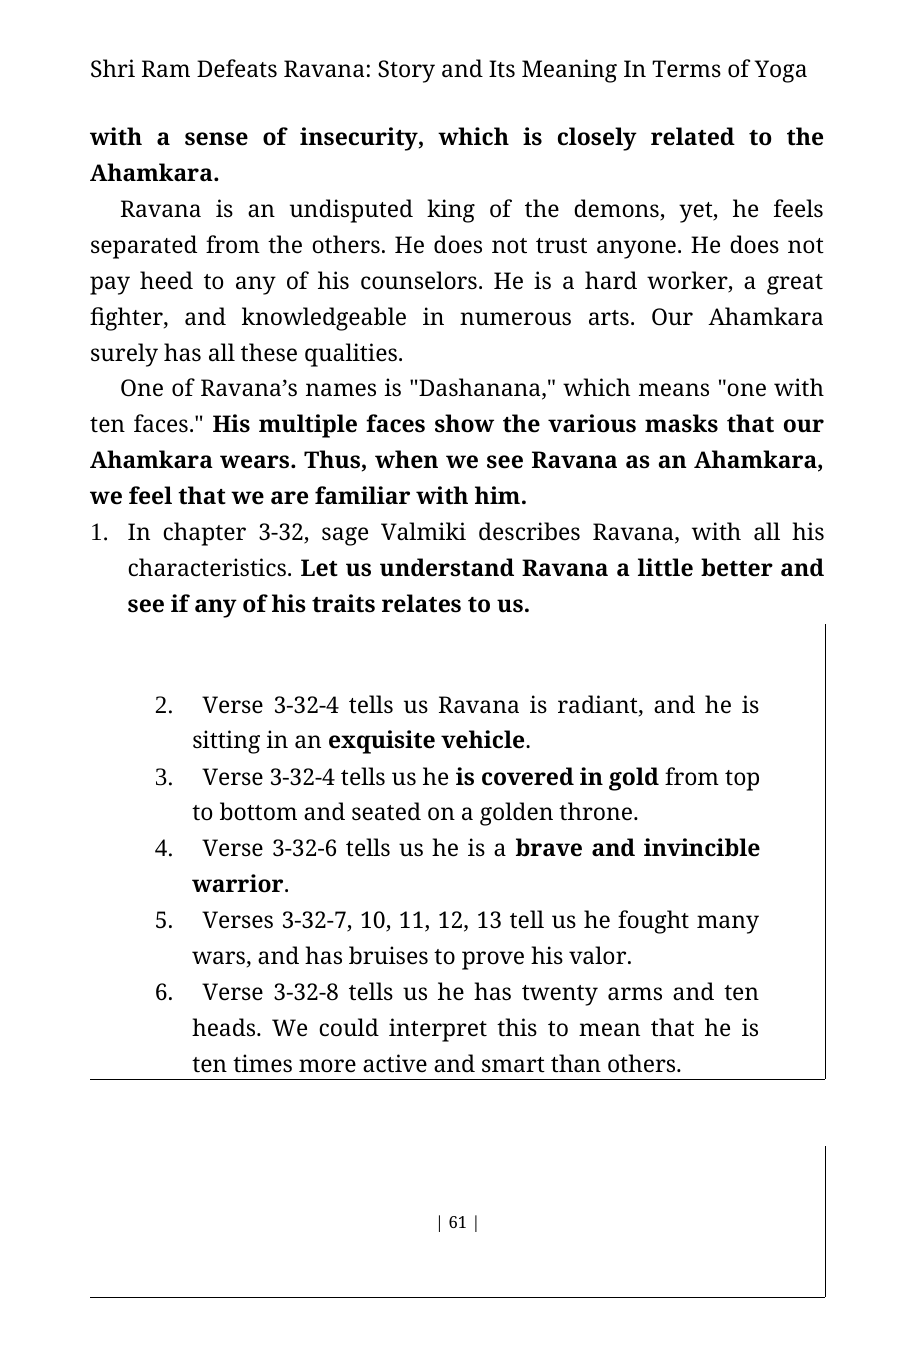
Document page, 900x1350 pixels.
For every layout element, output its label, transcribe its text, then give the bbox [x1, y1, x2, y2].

text with a sense of insecurity, which is closely related to the Ahamkara. [90, 121, 825, 188]
list Verse 3-32-8 tells us he has twenty arms and ten heads. We could interpret this to mean that he is ten times more active and smart than others. [90, 911, 825, 1079]
list Verse 3-32-4 tells us he is covered in gold from top to bottom and seated on a golden throne. [90, 696, 825, 768]
list Verse 3-32-4 tells us Ravana is radiant, and he is sitting in an exquisite vehicle. [90, 624, 825, 696]
text One of Ravana’s names is "Dashanana," which means "one with ten faces." His multiple faces show the various masks that our Ahamkara wears. Thus, when we see Ravana as an Ahamkara, we feel that we are familiar with him. [90, 372, 825, 511]
text Ravana is an undisputed king of the demons, yet, he feels separated from the others. He does not trust anyone. He does not pay heed to any of his counselors. He is a hard worker, a great fighter, and knowledgeable in numerous arts. Our Ahamkara surely has all these qualities. [90, 193, 825, 368]
list In chapter 3-32, sage Valmiki describes Ravana, with all his characteristics. Let us understand Ravana a little better and see if any of his traits relates to us. [90, 516, 825, 619]
list Verse 3-32-6 tells us he is a brave and invincible warrior. [90, 768, 825, 839]
list Verses 3-32-7, 10, 11, 12, 13 tell us he fought many wars, and has bruises to prove his valor. [90, 839, 825, 911]
